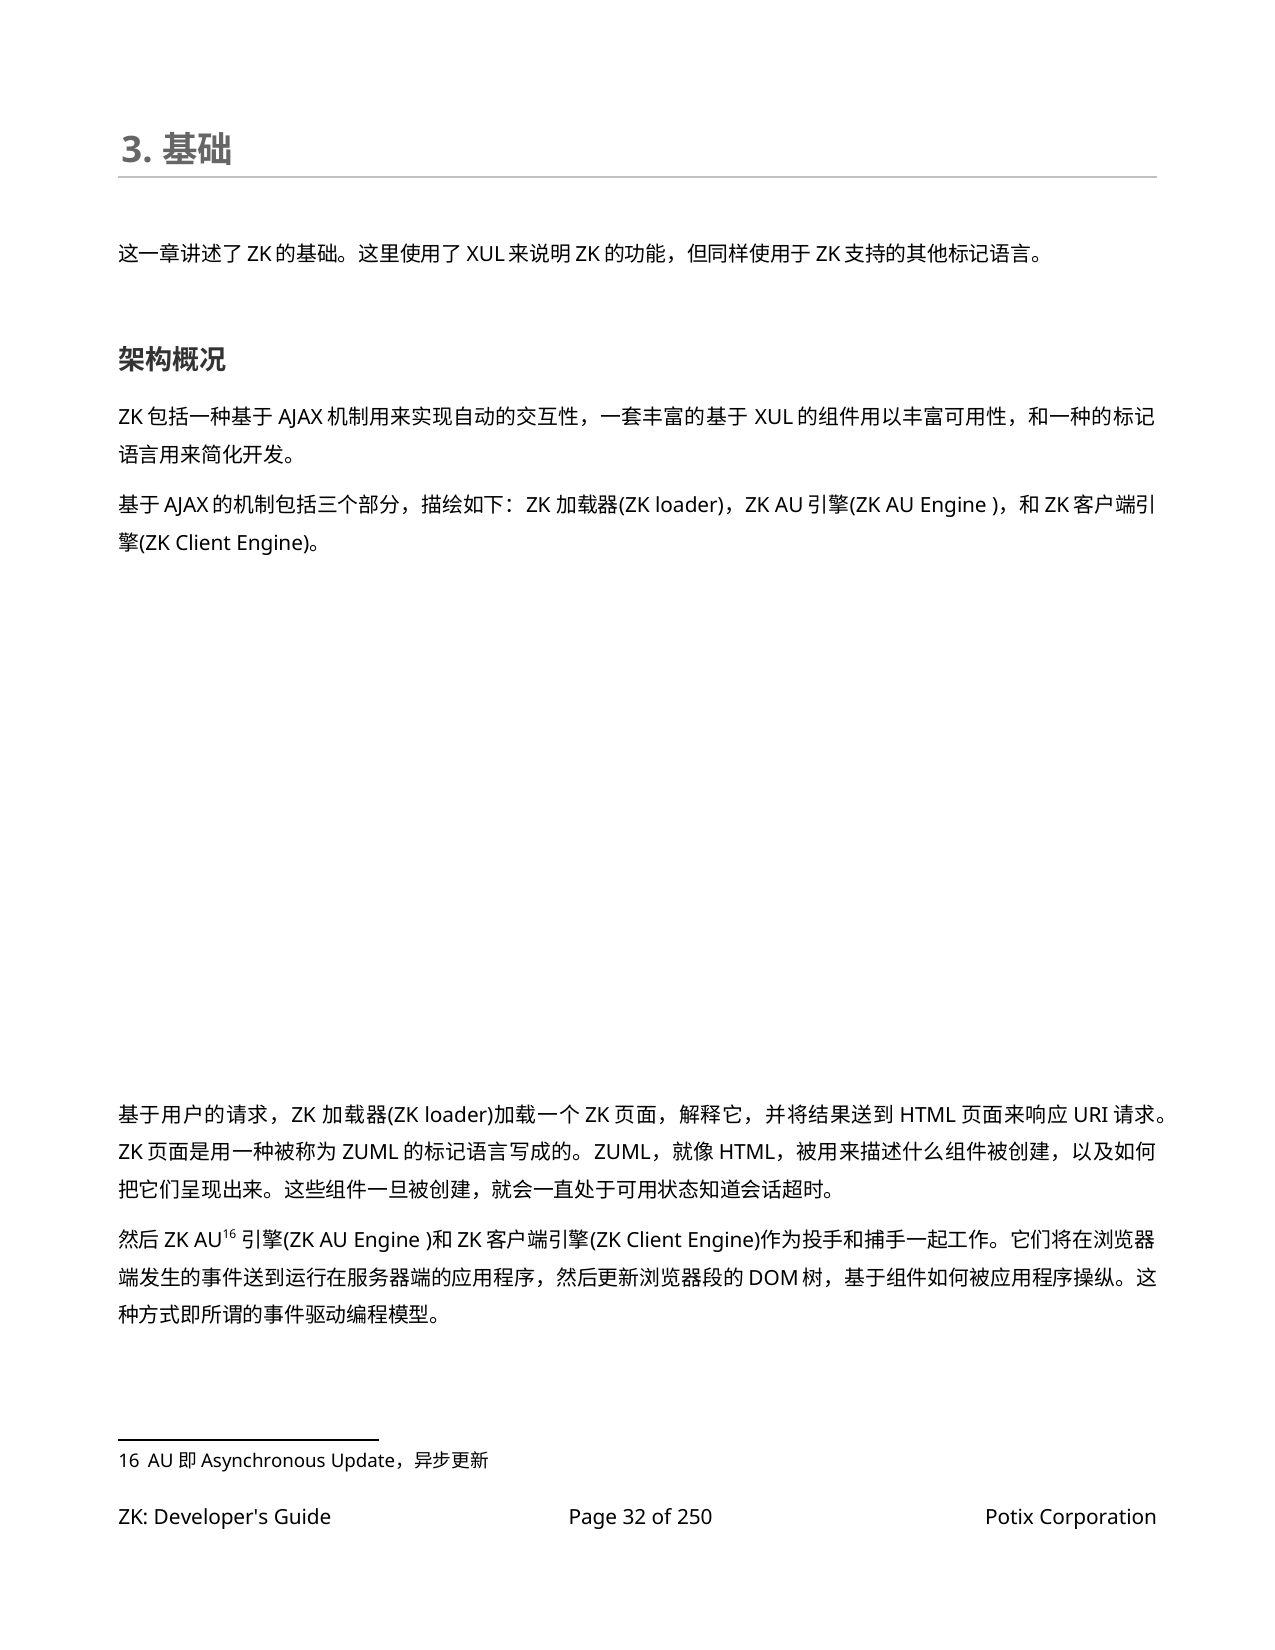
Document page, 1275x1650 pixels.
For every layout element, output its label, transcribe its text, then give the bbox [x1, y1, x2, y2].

text 这一章讲述了ZK的基础。这里使用了XUL来说明ZK的功能，但同样使用于ZK支持的其他标记语言。 [118, 237, 1157, 267]
text ZK包括一种基于AJAX机制用来实现自动的交互性，一套丰富的基于XUL的组件用以丰富可用性，和一种的标记语言用来简化开发。 [118, 401, 1157, 468]
text 基于AJAX的机制包括三个部分，描绘如下：ZK 加载器(ZK loader)，ZK AU引擎(ZK AU Engine )，和ZK客户端引擎(ZK Client Engine)。 [118, 489, 1157, 556]
text 基于用户的请求，ZK 加载器(ZK loader)加载一个ZK页面，解释它，并将结果送到HTML页面来响应URI请求。ZK页面是用一种被称为ZUML的标记语言写成的。ZUML，就像HTML，被用来描述什么组件被创建，以及如何把它们呈现出来。这些组件一旦被创建，就会一直处于可用状态知道会话超时。 [118, 577, 1157, 1203]
text AU 即Asynchronous Update，异步更新 [118, 1446, 1157, 1473]
subtitle 架构概况 [118, 338, 1157, 377]
text 然后ZK AU 引擎(ZK AU Engine )和ZK客户端引擎(ZK Client Engine)作为投手和捕手一起工作。它们将在浏览器端发生的事件送到运行在服务器端的应用程序，然后更新浏览器段的DOM树，基于组件如何被应用程序操纵。这种方式即所谓的事件驱动编程模型。 [118, 1224, 1157, 1329]
subtitle 3. 基础 [118, 118, 1157, 176]
